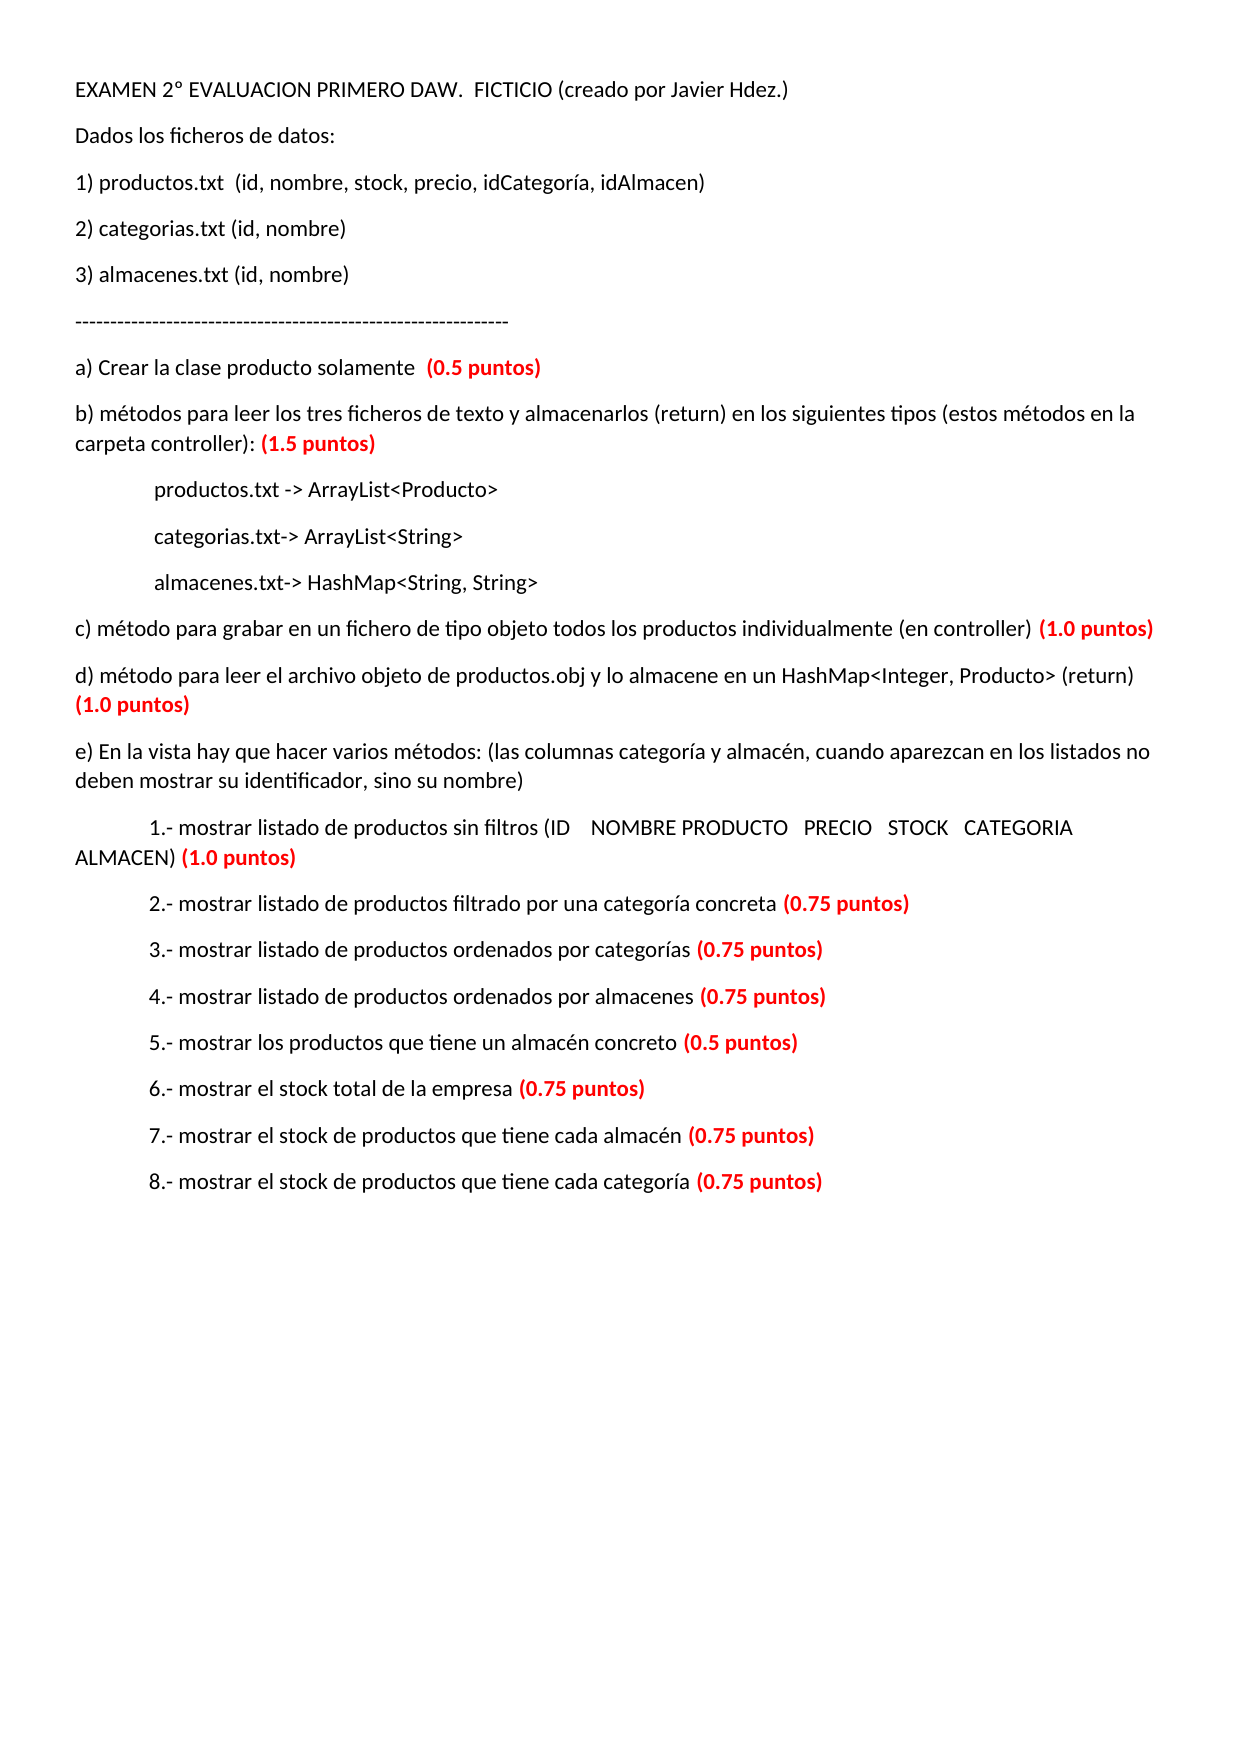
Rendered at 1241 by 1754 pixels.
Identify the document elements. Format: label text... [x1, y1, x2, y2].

text d) método para leer el archivo objeto de productos.obj y lo almacene en un HashMap<Integer, Producto> (return) (1.0 puntos) [75, 661, 1165, 719]
text 2) categorias.txt (id, nombre) [75, 214, 1165, 242]
text 4.- mostrar listado de productos ordenados por almacenes (0.75 puntos) [75, 982, 1165, 1010]
text 7.- mostrar el stock de productos que tiene cada almacén (0.75 puntos) [75, 1121, 1165, 1149]
text 6.- mostrar el stock total de la empresa (0.75 puntos) [75, 1074, 1165, 1102]
text -------------------------------------------------------------- [75, 307, 1165, 335]
text productos.txt -> ArrayList<Producto> [75, 476, 1165, 503]
text 8.- mostrar el stock de productos que tiene cada categoría (0.75 puntos) [75, 1167, 1165, 1195]
text 5.- mostrar los productos que tiene un almacén concreto (0.5 puntos) [75, 1028, 1165, 1056]
text a) Crear la clase producto solamente (0.5 puntos) [75, 353, 1165, 381]
text 3) almacenes.txt (id, nombre) [75, 260, 1165, 288]
text 2.- mostrar listado de productos filtrado por una categoría concreta (0.75 puntos) [75, 889, 1165, 917]
text c) método para grabar en un fichero de tipo objeto todos los productos individualmente (en controller) (1.0 puntos) [75, 614, 1165, 643]
text almacenes.txt-> HashMap<String, String> [75, 568, 1165, 596]
text EXAMEN 2º EVALUACION PRIMERO DAW. FICTICIO (creado por Javier Hdez.) [75, 75, 1165, 103]
text 3.- mostrar listado de productos ordenados por categorías (0.75 puntos) [75, 935, 1165, 963]
text Dados los ficheros de datos: [75, 121, 1165, 149]
text e) En la vista hay que hacer varios métodos: (las columnas categoría y almacén, cuando aparezcan en los listados no deben mostrar su identificador, sino su nombre) [75, 737, 1165, 795]
text b) métodos para leer los tres ficheros de texto y almacenarlos (return) en los siguientes tipos (estos métodos en la carpeta controller): (1.5 puntos) [75, 399, 1165, 457]
text categorias.txt-> ArrayList<String> [75, 522, 1165, 550]
text 1.- mostrar listado de productos sin filtros (ID NOMBRE PRODUCTO PRECIO STOCK CATEGORIA ALMACEN) (1.0 puntos) [75, 813, 1165, 871]
text 1) productos.txt (id, nombre, stock, precio, idCategoría, idAlmacen) [75, 168, 1165, 196]
